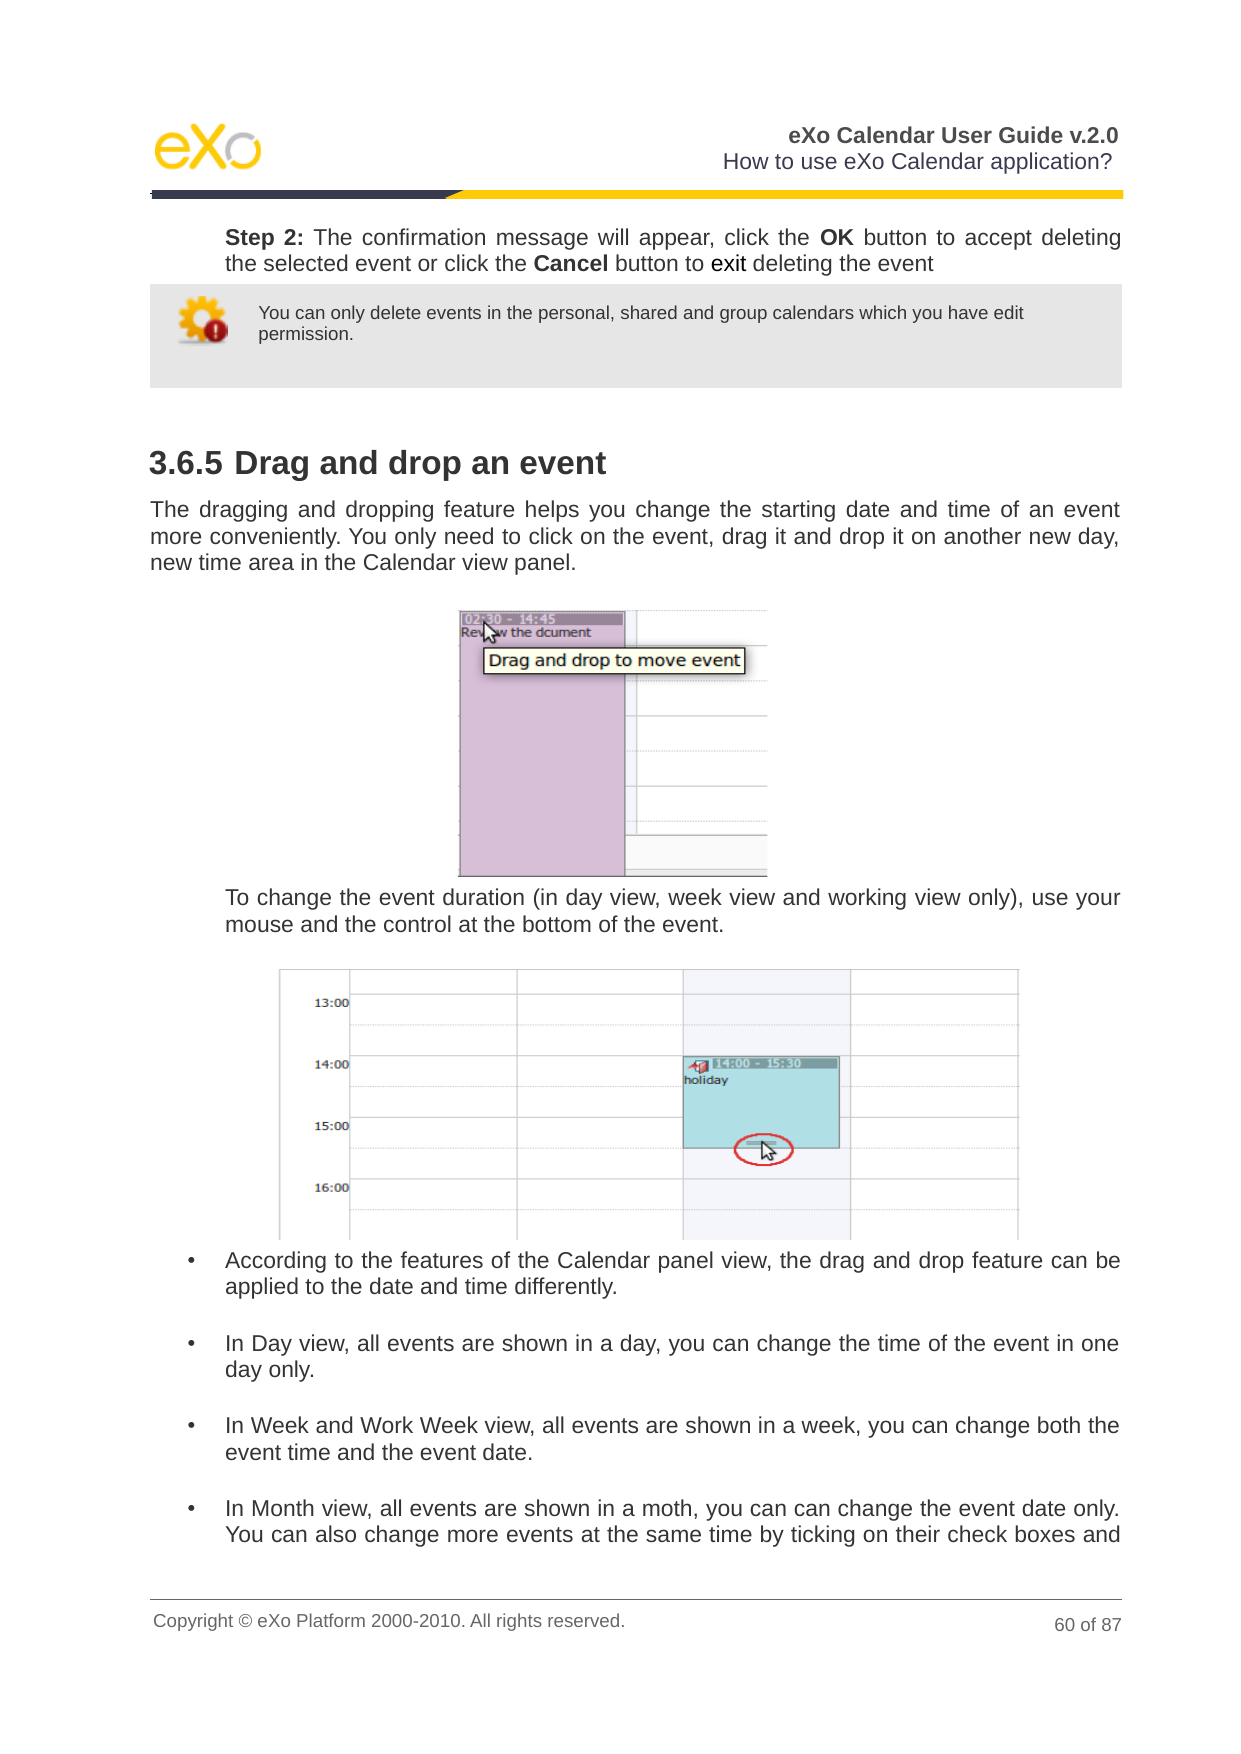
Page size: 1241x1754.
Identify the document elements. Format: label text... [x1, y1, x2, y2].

picture [457, 610, 768, 877]
list In Month view, all events are shown in a moth, you can can change the event date only. You can also change more events at the same time by ticking on their check boxes and [187, 1495, 1122, 1548]
list In Week and Work Week view, all events are shown in a week, you can change both the event time and the event date. [187, 1412, 1122, 1465]
picture [155, 123, 262, 170]
subtitle Drag and drop an event [148, 443, 1122, 481]
picture [278, 969, 1020, 1240]
list Step 2: The confirmation message will appear, click the OK button to accept deleting the selected event or click the Cancel button to exit deleting the event [187, 223, 1122, 276]
text The dragging and dropping feature helps you change the starting date and time of an event more conveniently. You only need to click on the event, drag it and drop it on another new day, new time area in the Calendar view panel. [150, 496, 1122, 576]
list To change the event duration (in day view, week view and working view only), use your mouse and the control at the bottom of the event. [187, 591, 1122, 937]
picture [177, 296, 228, 346]
list According to the features of the Calendar panel view, the drag and drop feature can be applied to the date and time differently. [187, 959, 1122, 1299]
picture [151, 190, 1124, 199]
table_header [150, 284, 252, 388]
table_header You can only delete events in the personal, shared and group calendars which you have edit permission. [252, 284, 1122, 388]
list In Day view, all events are shown in a day, you can change the time of the event in one day only. [187, 1329, 1122, 1382]
